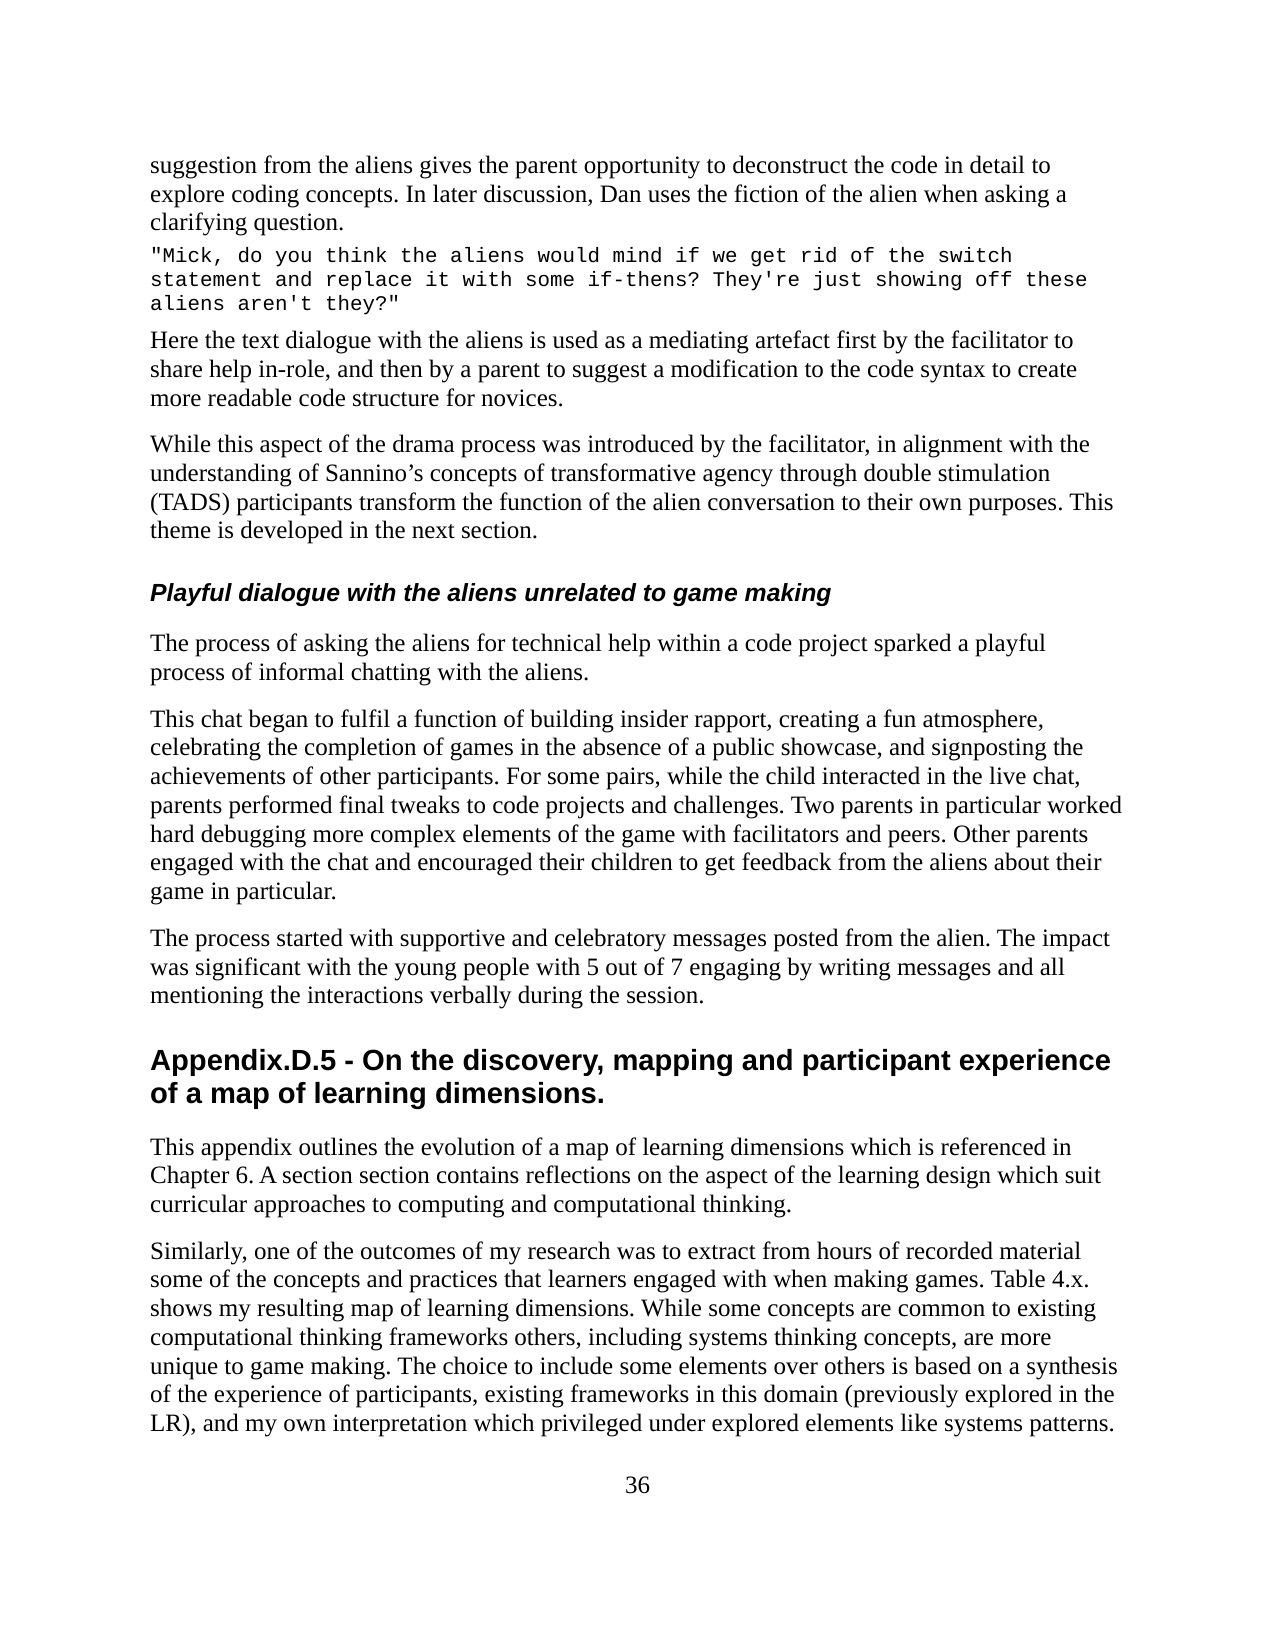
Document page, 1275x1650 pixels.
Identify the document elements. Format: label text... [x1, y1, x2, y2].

text suggestion from the aliens gives the parent opportunity to deconstruct the code in detail to explore coding concepts. In later discussion, Dan uses the fiction of the alien when asking a clarifying question. [150, 150, 1125, 236]
text "Mick, do you think the aliens would mind if we get rid of the switch statement and replace it with some if-thens? They're just showing off these aliens aren't they?" [150, 245, 1125, 316]
text Here the text dialogue with the aliens is used as a mediating artefact first by the facilitator to share help in-role, and then by a parent to suggest a modification to the code syntax to create more readable code structure for novices. [150, 325, 1125, 411]
text This appendix outlines the evolution of a map of learning dimensions which is referenced in Chapter 6. A section section contains reflections on the aspect of the learning design which suit curricular approaches to computing and computational thinking. [150, 1132, 1125, 1218]
text The process of asking the aliens for technical help within a code project sparked a playful process of informal chatting with the aliens. [150, 628, 1125, 686]
subtitle Playful dialogue with the aliens unrelated to game making [150, 578, 1125, 607]
text The process started with supportive and celebratory messages posted from the alien. The impact was significant with the young people with 5 out of 7 engaging by writing messages and all mentioning the interactions verbally during the session. [150, 923, 1125, 1009]
text Similarly, one of the outcomes of my research was to extract from hours of recorded material some of the concepts and practices that learners engaged with when making games. Table 4.x. shows my resulting map of learning dimensions. While some concepts are common to existing computational thinking frameworks others, including systems thinking concepts, are more unique to game making. The choice to include some elements over others is based on a synthesis of the experience of participants, existing frameworks in this domain (previously explored in the LR), and my own interpretation which privileged under explored elements like systems patterns. [150, 1236, 1125, 1437]
text While this aspect of the drama process was introduced by the facilitator, in alignment with the understanding of Sannino’s concepts of transformative agency through double stimulation (TADS) participants transform the function of the alien conversation to their own purposes. This theme is developed in the next section. [150, 429, 1125, 544]
subtitle Appendix.D.5 - On the discovery, mapping and participant experience of a map of learning dimensions. [150, 1043, 1125, 1110]
text This chat began to fulfil a function of building insider rapport, creating a fun atmosphere, celebrating the completion of games in the absence of a public showcase, and signposting the achievements of other participants. For some pairs, while the child interacted in the live chat, parents performed final tweaks to code projects and challenges. Two parents in particular worked hard debugging more complex elements of the game with facilitators and peers. Other parents engaged with the chat and encouraged their children to get feedback from the aliens about their game in particular. [150, 704, 1125, 905]
